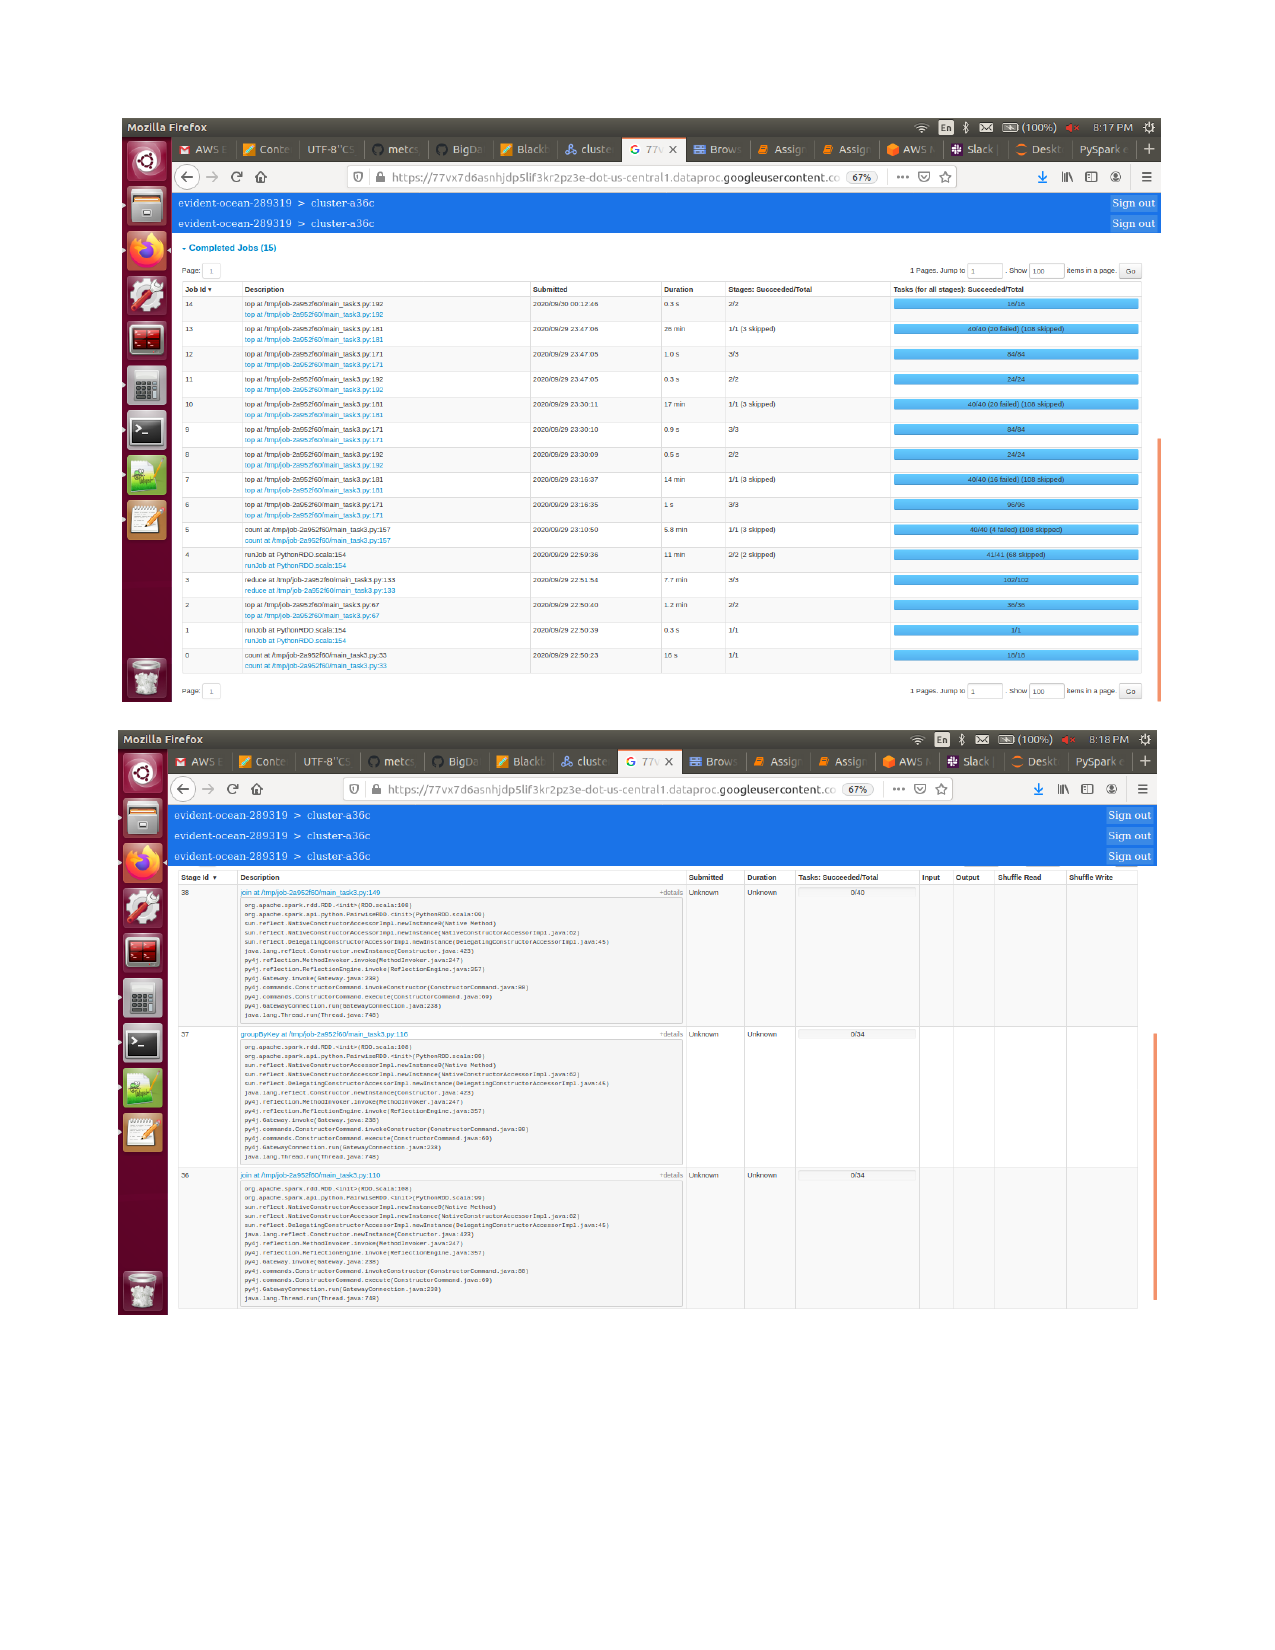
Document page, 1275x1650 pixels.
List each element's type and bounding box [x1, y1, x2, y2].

picture [118, 730, 1157, 1315]
picture [122, 118, 1161, 702]
